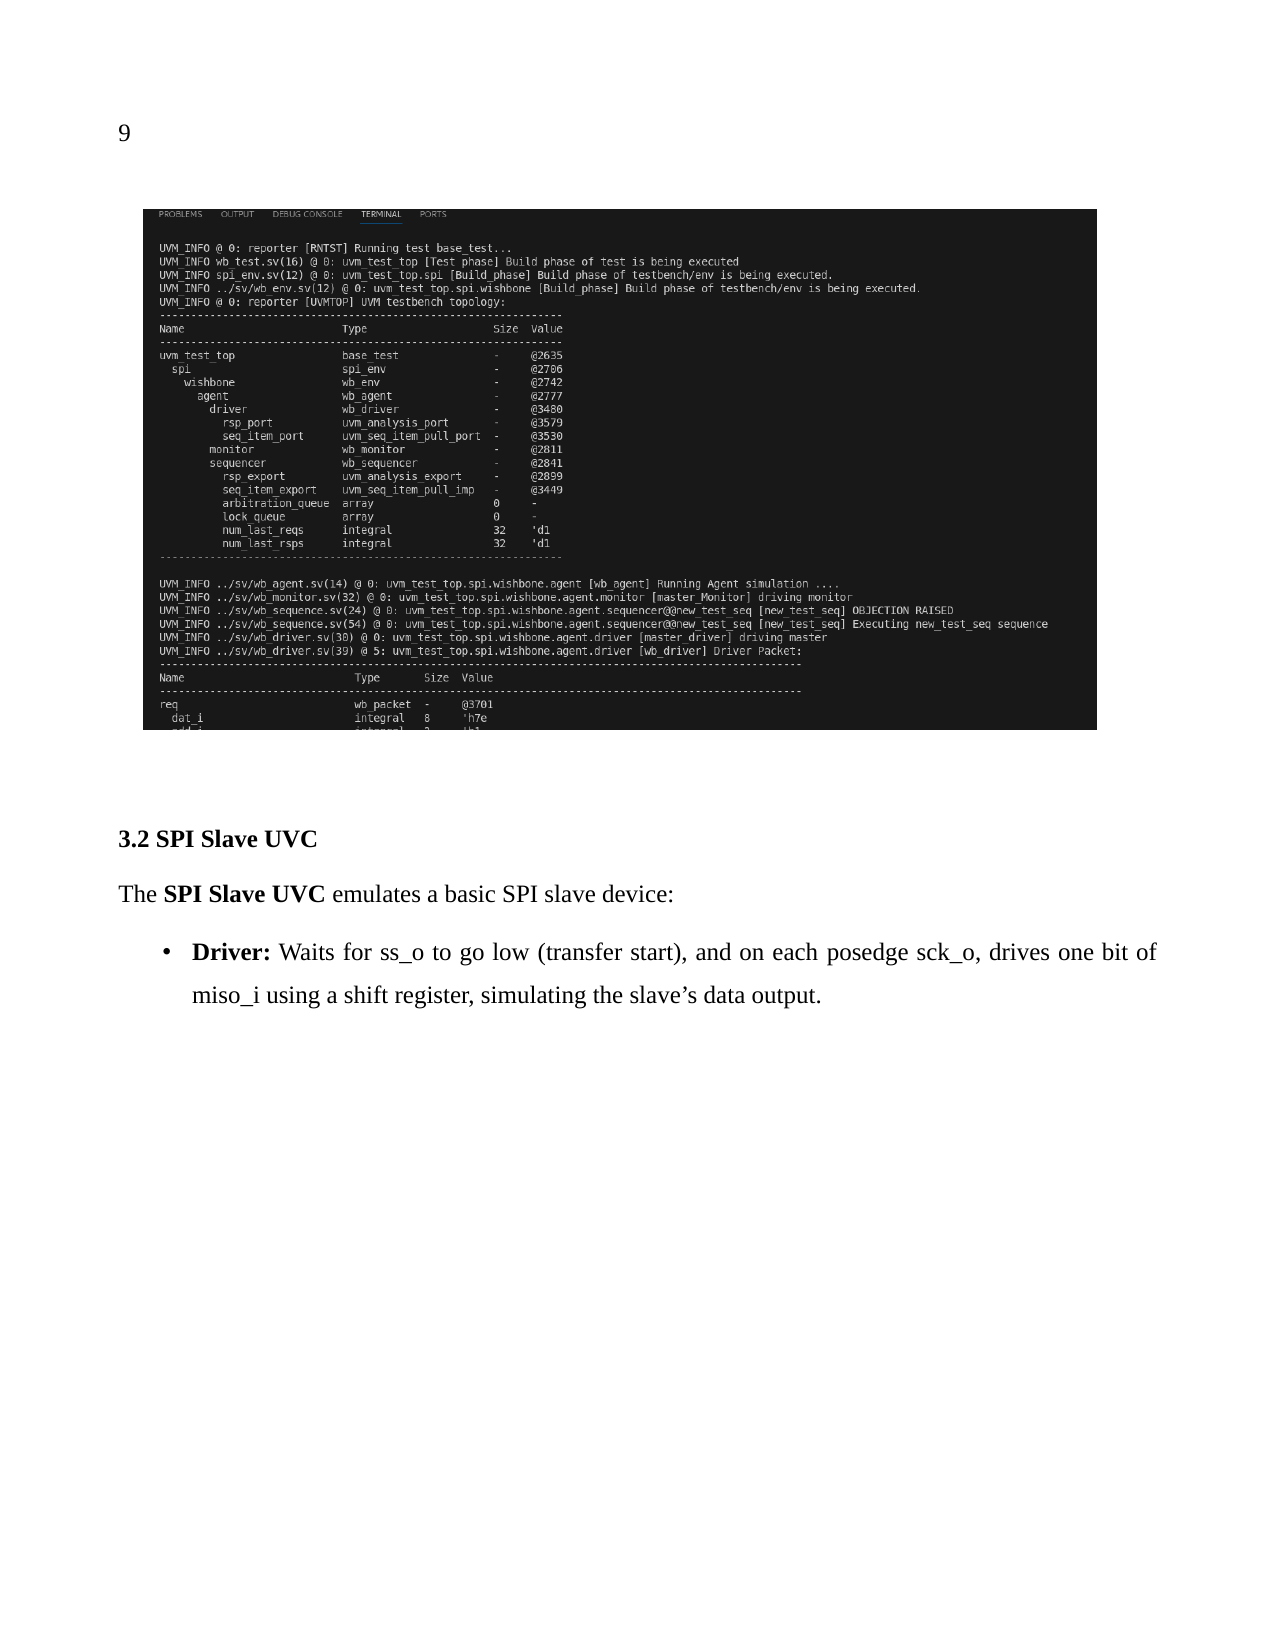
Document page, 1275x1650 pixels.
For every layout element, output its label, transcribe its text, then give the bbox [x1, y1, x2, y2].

list Driver: Waits for ss_o to go low (transfer start), and on each posedge sck_o, drives one bit of miso_i using a shift register, simulating the slave’s data output. [162, 937, 1157, 1009]
text The SPI Slave UVC emulates a basic SPI slave device: [118, 879, 1157, 908]
subtitle 3.2 SPI Slave UVC [118, 824, 1157, 852]
picture [143, 209, 1097, 730]
